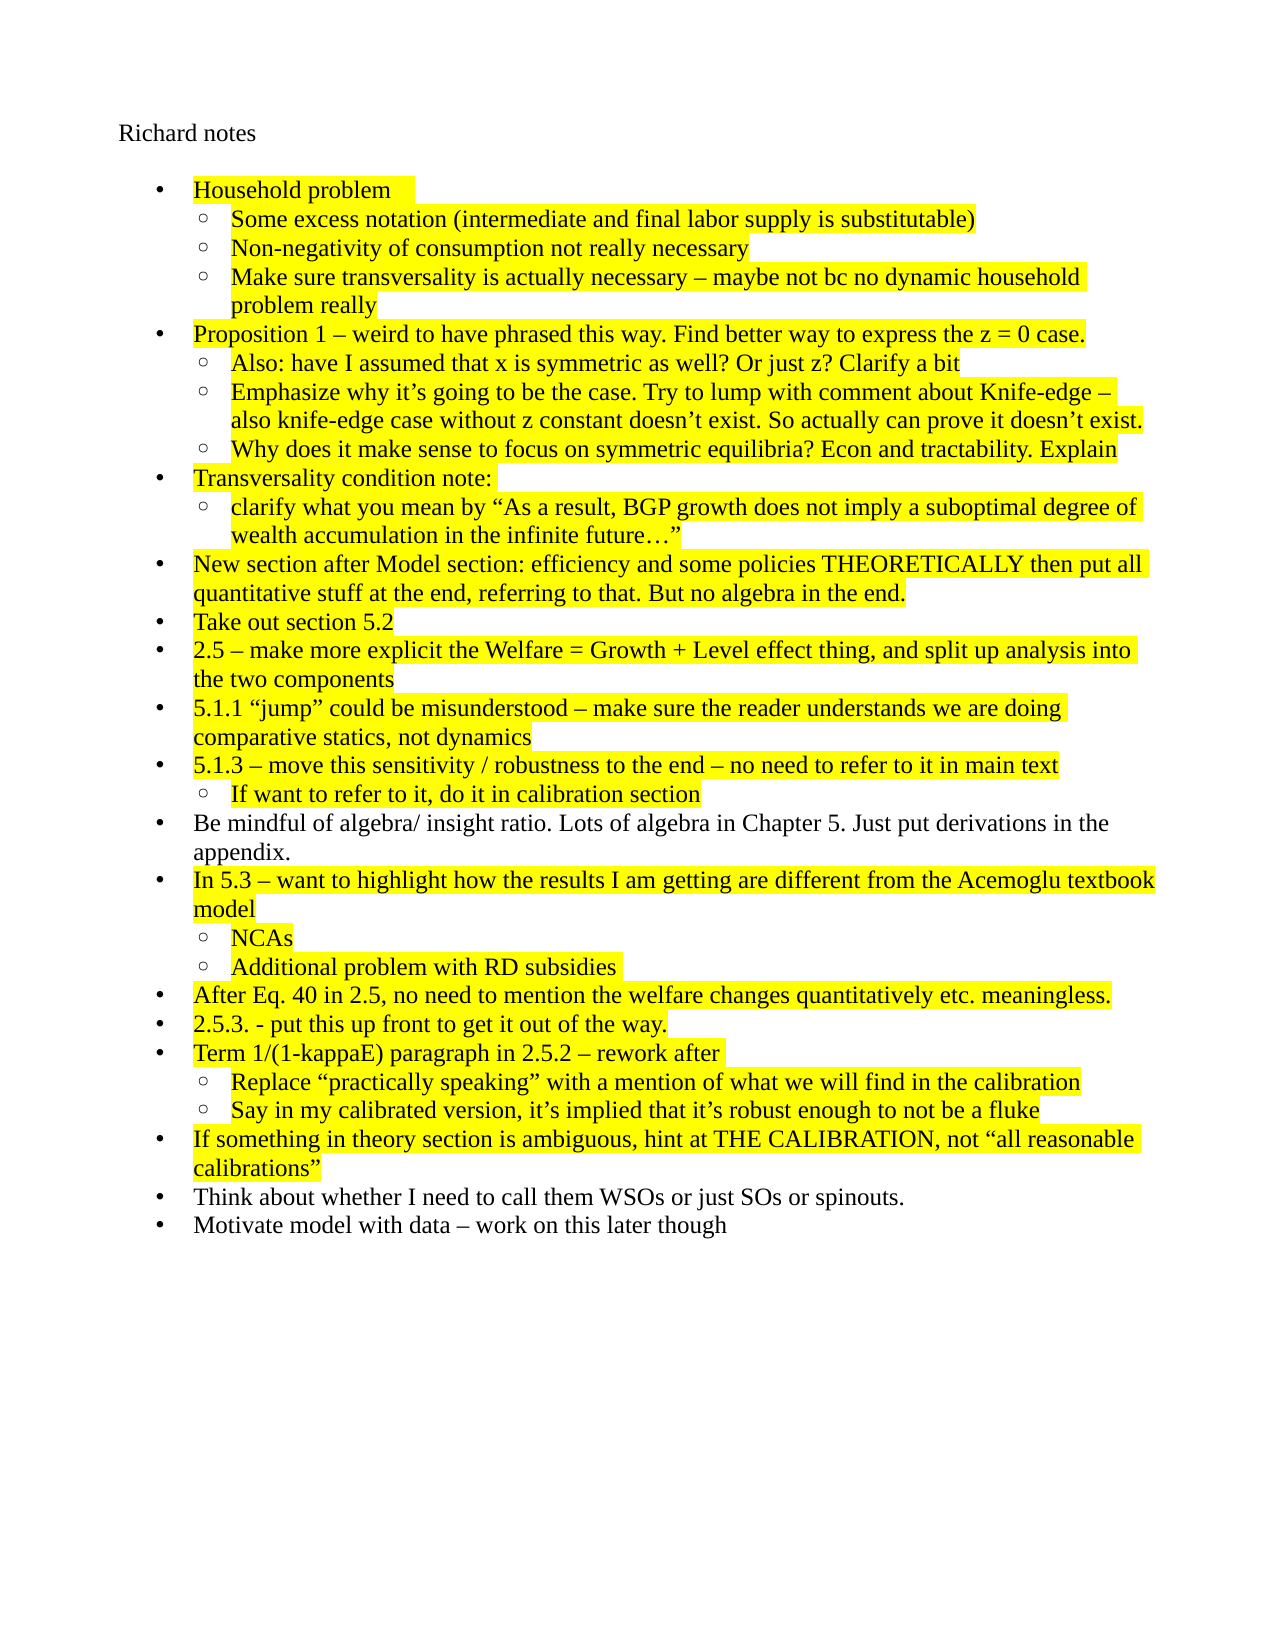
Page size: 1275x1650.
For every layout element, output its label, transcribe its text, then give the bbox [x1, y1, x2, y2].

list Take out section 5.2 [156, 607, 1157, 636]
list If want to refer to it, do it in calibration section [193, 779, 1157, 808]
list Proposition 1 – weird to have phrased this way. Find better way to express the z = 0 case. [156, 319, 1157, 348]
list Think about whether I need to call them WSOs or just SOs or spinouts. [156, 1182, 1157, 1211]
text Richard notes [118, 118, 1157, 147]
list Term 1/(1-kappaE) paragraph in 2.5.2 – rework after [156, 1038, 1157, 1067]
list Transversality condition note: [156, 463, 1157, 492]
list Why does it make sense to focus on symmetric equilibria? Econ and tractability. Explain [193, 434, 1157, 463]
list clarify what you mean by “As a result, BGP growth does not imply a suboptimal degree of wealth accumulation in the infinite future…” [193, 492, 1157, 549]
list Additional problem with RD subsidies [193, 952, 1157, 981]
list Household problem [156, 176, 1157, 204]
list New section after Model section: efficiency and some policies THEORETICALLY then put all quantitative stuff at the end, referring to that. But no algebra in the end. [156, 549, 1157, 607]
list 2.5.3. - put this up front to get it out of the way. [156, 1009, 1157, 1038]
list Some excess notation (intermediate and final labor supply is substitutable) [193, 204, 1157, 233]
list Be mindful of algebra/ insight ratio. Lots of algebra in Chapter 5. Just put derivations in the appendix. [156, 808, 1157, 866]
list Say in my calibrated version, it’s implied that it’s robust enough to not be a fluke [193, 1096, 1157, 1124]
list NCAs [193, 923, 1157, 952]
list Non-negativity of consumption not really necessary [193, 233, 1157, 262]
list 5.1.1 “jump” could be misunderstood – make sure the reader understands we are doing comparative statics, not dynamics [156, 693, 1157, 751]
list Replace “practically speaking” with a mention of what we will find in the calibration [193, 1067, 1157, 1096]
list 5.1.3 – move this sensitivity / robustness to the end – no need to refer to it in main text [156, 751, 1157, 779]
list If something in theory section is ambiguous, hint at THE CALIBRATION, not “all reasonable calibrations” [156, 1124, 1157, 1182]
list 2.5 – make more explicit the Welfare = Growth + Level effect thing, and split up analysis into the two components [156, 636, 1157, 693]
list In 5.3 – want to highlight how the results I am getting are different from the Acemoglu textbook model [156, 866, 1157, 923]
list After Eq. 40 in 2.5, no need to mention the welfare changes quantitatively etc. meaningless. [156, 981, 1157, 1009]
list Motivate model with data – work on this later though [156, 1211, 1157, 1239]
list Also: have I assumed that x is symmetric as well? Or just z? Clarify a bit [193, 348, 1157, 377]
list Make sure transversality is actually necessary – maybe not bc no dynamic household problem really [193, 262, 1157, 319]
list Emphasize why it’s going to be the case. Try to lump with comment about Knife-edge – also knife-edge case without z constant doesn’t exist. So actually can prove it doesn’t exist. [193, 377, 1157, 434]
